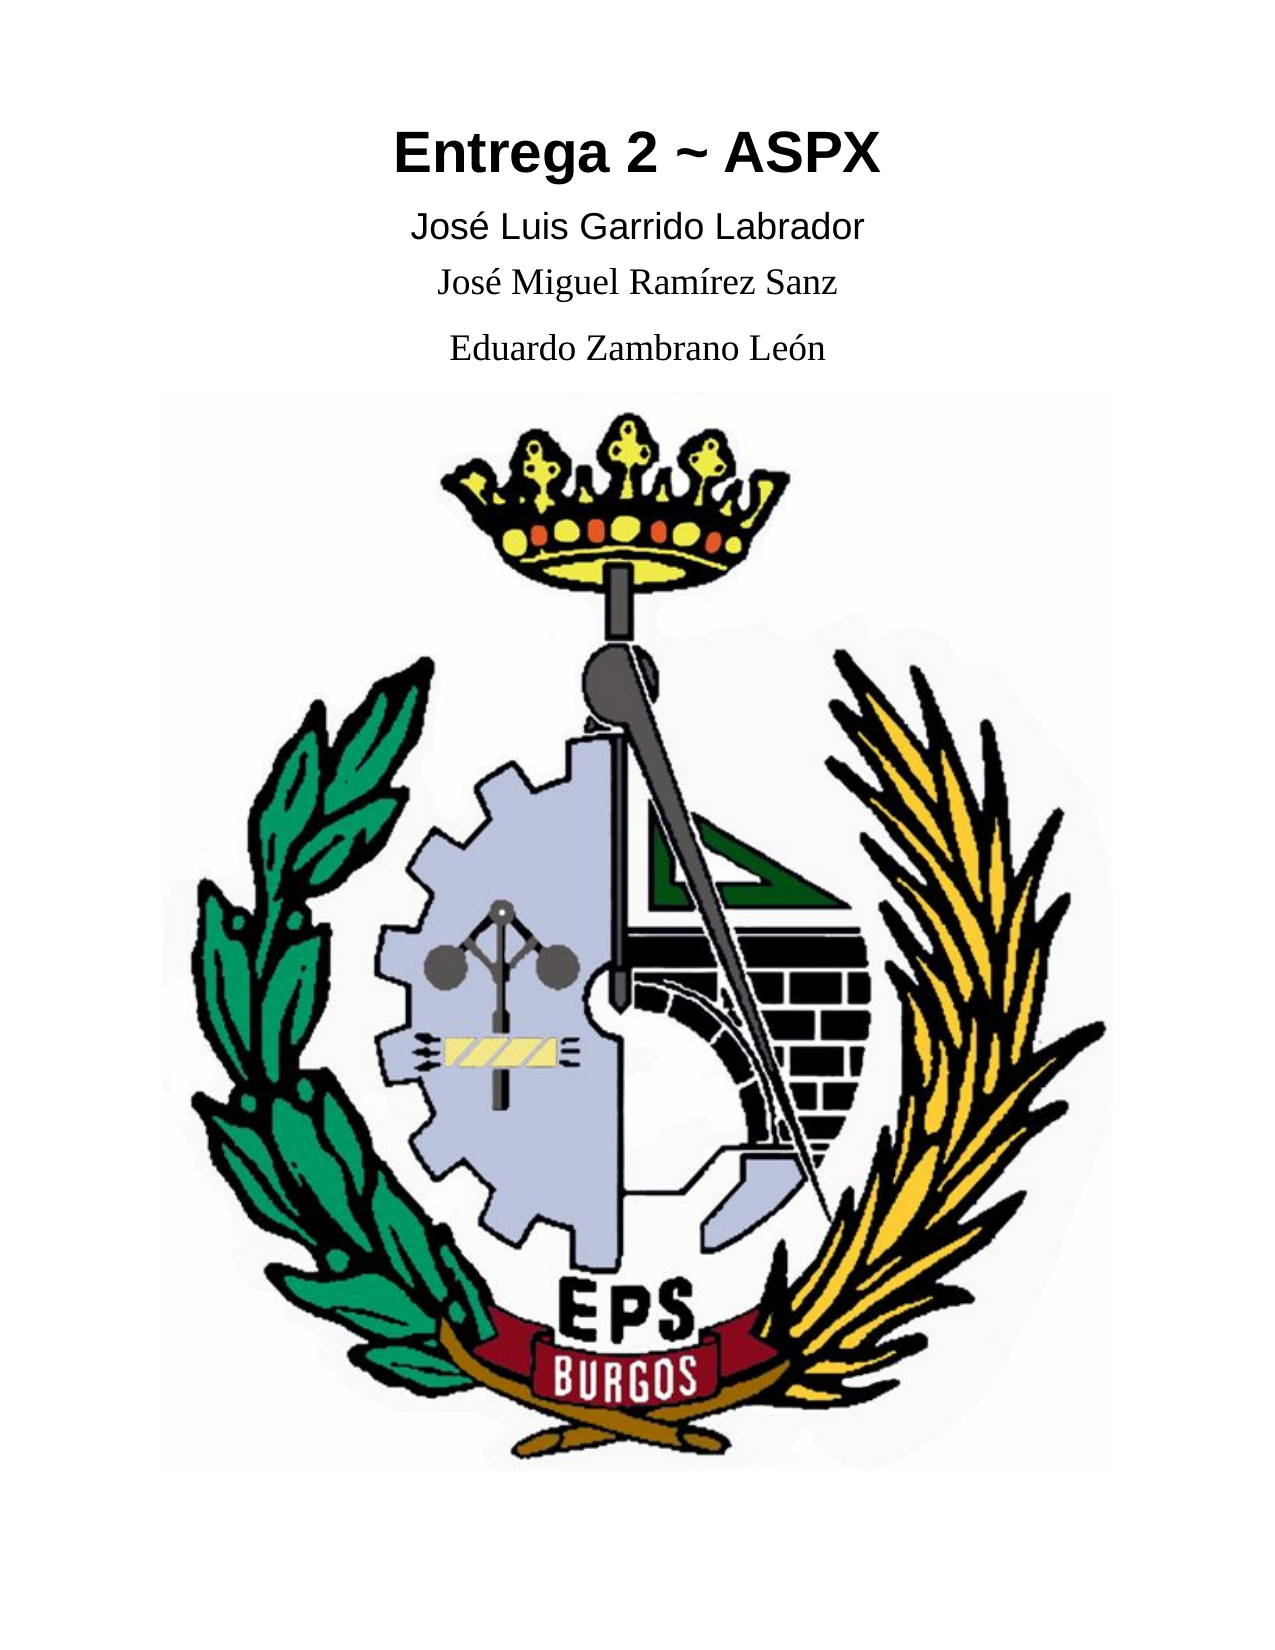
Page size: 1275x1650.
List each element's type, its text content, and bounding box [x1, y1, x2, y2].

text Eduardo Zambrano León [118, 326, 1157, 369]
text José Miguel Ramírez Sanz [118, 259, 1157, 303]
subtitle José Luis Garrido Labrador [118, 204, 1157, 247]
title Entrega 2 ~ ASPX [118, 118, 1157, 185]
picture [162, 392, 1113, 1471]
